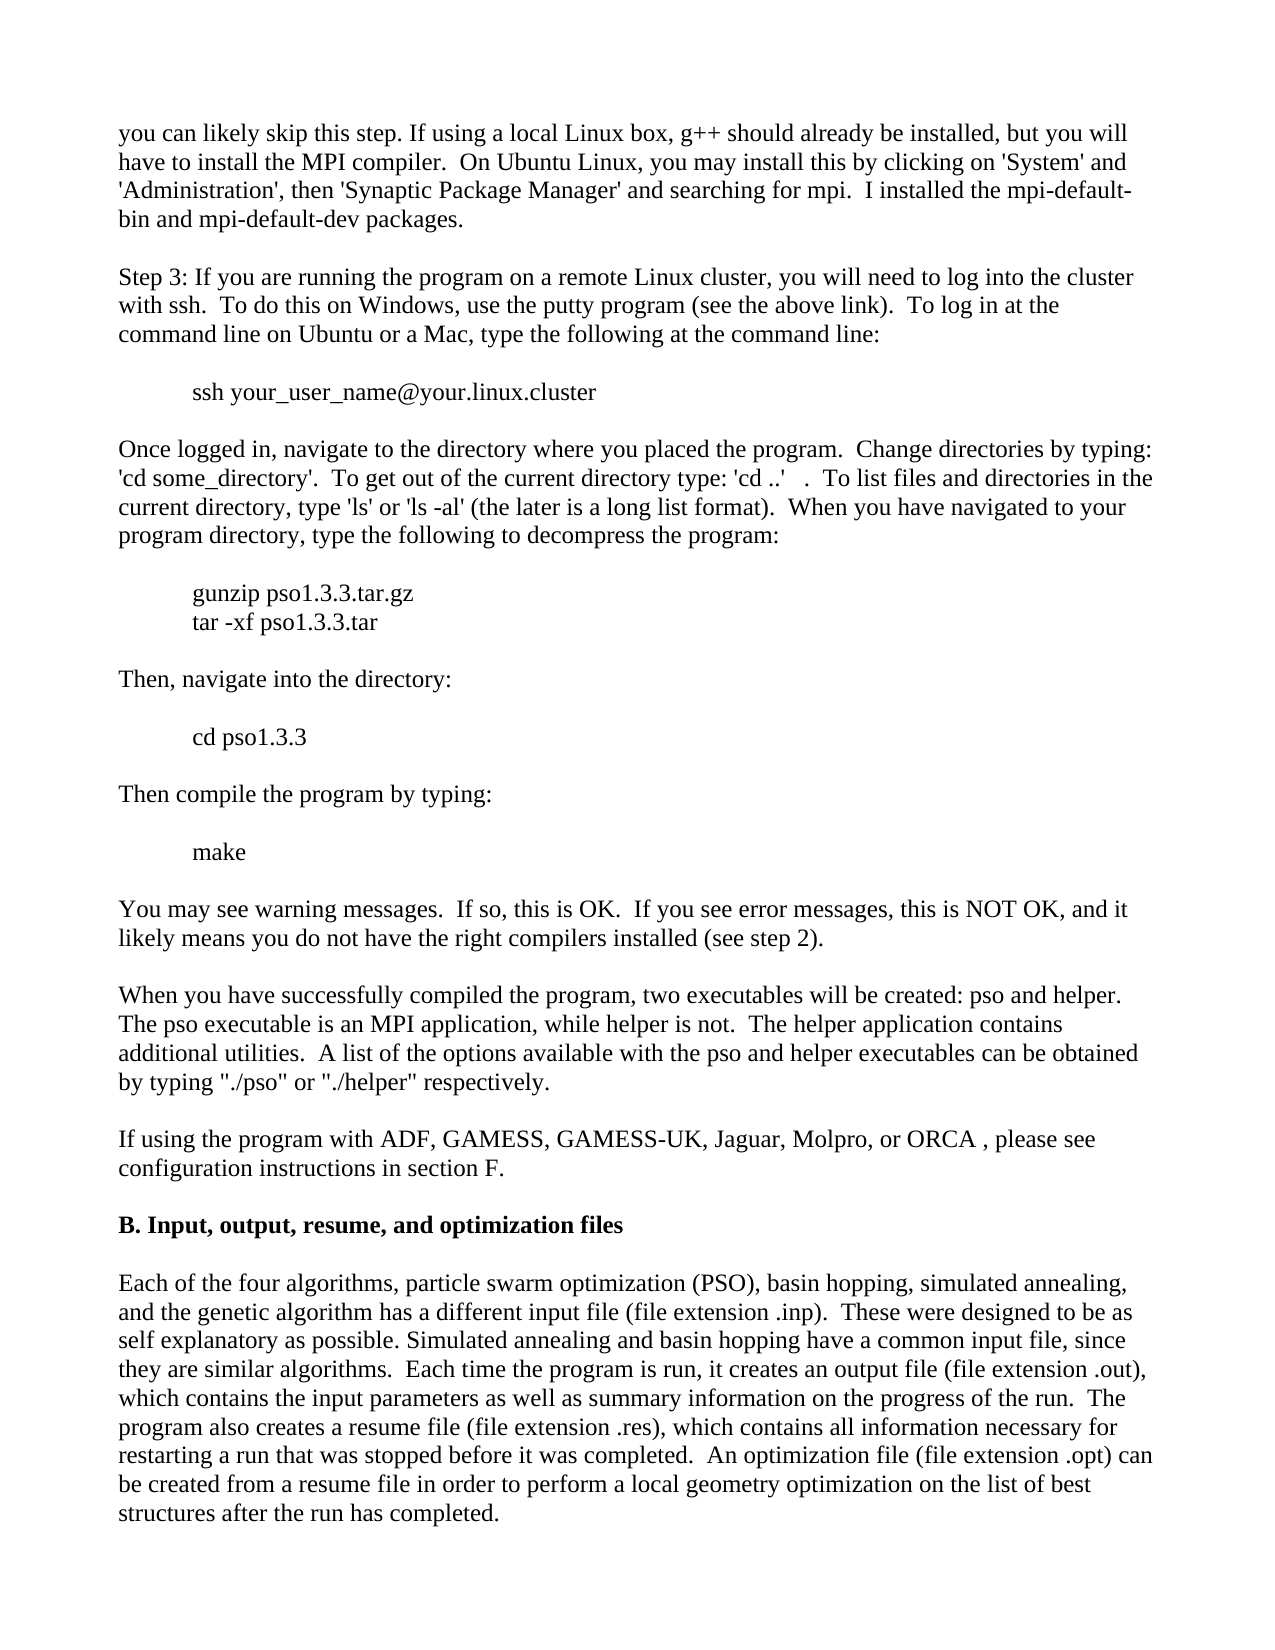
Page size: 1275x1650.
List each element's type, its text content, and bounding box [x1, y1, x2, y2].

text B. Input, output, resume, and optimization files [118, 1211, 1157, 1239]
text cd pso1.3.3 [118, 722, 1157, 751]
text Step 3: If you are running the program on a remote Linux cluster, you will need to log into the cluster with ssh. To do this on Windows, use the putty program (see the above link). To log in at the command line on Ubuntu or a Mac, type the following at the command line: [118, 262, 1157, 348]
text you can likely skip this step. If using a local Linux box, g++ should already be installed, but you will have to install the MPI compiler. On Ubuntu Linux, you may install this by clicking on 'System' and 'Administration', then 'Synaptic Package Manager' and searching for mpi. I installed the mpi-default-bin and mpi-default-dev packages. [118, 118, 1157, 233]
text Each of the four algorithms, particle swarm optimization (PSO), basin hopping, simulated annealing, and the genetic algorithm has a different input file (file extension .inp). These were designed to be as self explanatory as possible. Simulated annealing and basin hopping have a common input file, since they are similar algorithms. Each time the program is run, it creates an output file (file extension .out), which contains the input parameters as well as summary information on the progress of the run. The program also creates a resume file (file extension .res), which contains all information necessary for restarting a run that was stopped before it was completed. An optimization file (file extension .opt) can be created from a resume file in order to perform a local geometry optimization on the list of best structures after the run has completed. [118, 1268, 1157, 1527]
text Then, navigate into the directory: [118, 664, 1157, 693]
text gunzip pso1.3.3.tar.gz [118, 578, 1157, 607]
text Once logged in, navigate to the directory where you placed the program. Change directories by typing: 'cd some_directory'. To get out of the current directory type: 'cd ..' . To list files and directories in the current directory, type 'ls' or 'ls -al' (the later is a long list format). When you have navigated to your program directory, type the following to decompress the program: [118, 434, 1157, 549]
text If using the program with ADF, GAMESS, GAMESS-UK, Jaguar, Molpro, or ORCA , please see configuration instructions in section F. [118, 1124, 1157, 1182]
text Then compile the program by typing: [118, 779, 1157, 808]
text tar -xf pso1.3.3.tar [118, 607, 1157, 636]
text You may see warning messages. If so, this is OK. If you see error messages, this is NOT OK, and it likely means you do not have the right compilers installed (see step 2). [118, 894, 1157, 952]
text make [118, 837, 1157, 866]
text When you have successfully compiled the program, two executables will be created: pso and helper. The pso executable is an MPI application, while helper is not. The helper application contains additional utilities. A list of the options available with the pso and helper executables can be obtained by typing "./pso" or "./helper" respectively. [118, 981, 1157, 1096]
text ssh your_user_name@your.linux.cluster [118, 377, 1157, 406]
